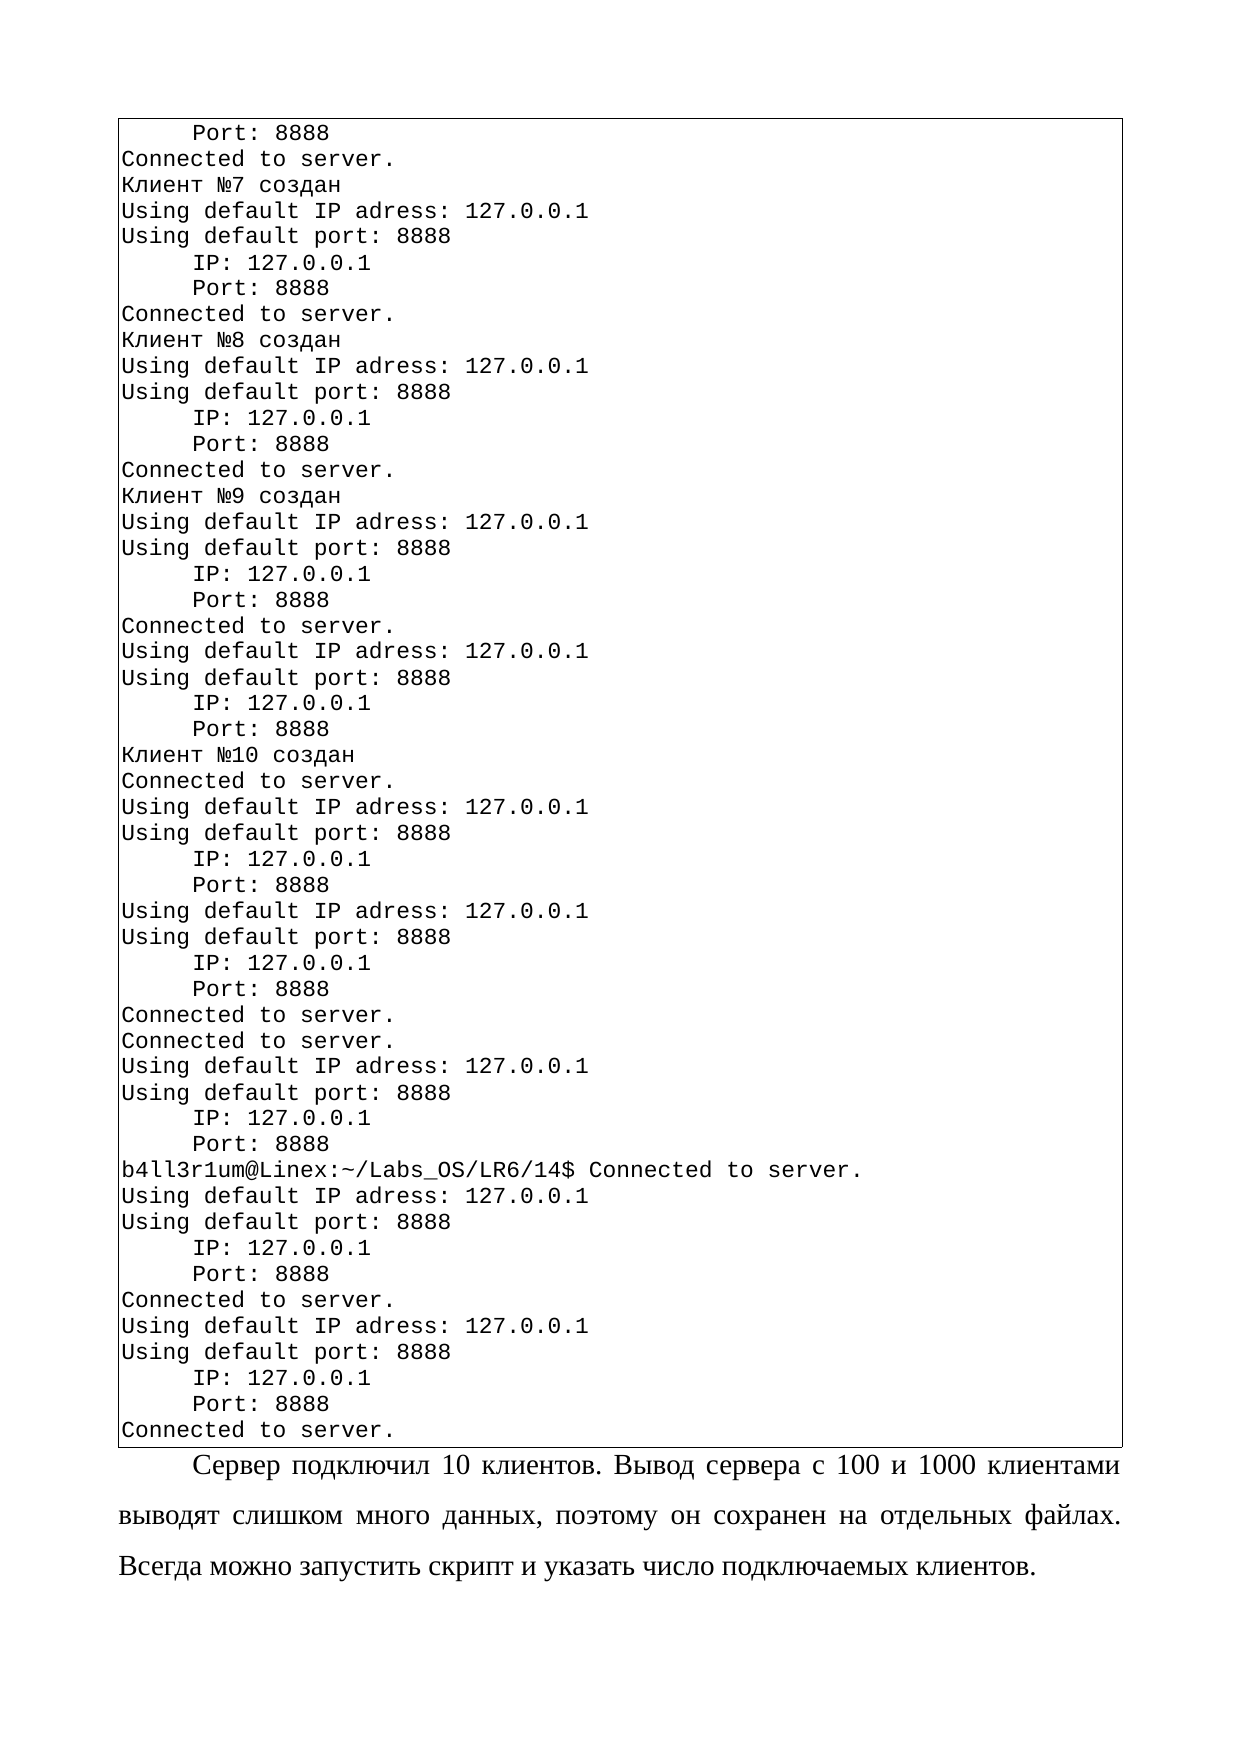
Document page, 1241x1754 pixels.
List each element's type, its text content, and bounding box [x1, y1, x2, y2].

text Using default IP adress: 127.0.0.1 [119, 1182, 1122, 1207]
text Port: 8888 [119, 1259, 1122, 1285]
text Клиент №10 создан [119, 741, 1122, 767]
text Connected to server. [119, 1285, 1122, 1311]
text Сервер подключил 10 клиентов. Вывод сервера с 100 и 1000 клиентами выводят слишком много данных, поэтому он сохранен на отдельных файлах. Всегда можно запустить скрипт и указать число подключаемых клиентов. [118, 1448, 1122, 1581]
text IP: 127.0.0.1 [119, 559, 1122, 585]
text Using default IP adress: 127.0.0.1 [119, 792, 1122, 818]
text Connected to server. [119, 1000, 1122, 1026]
text Port: 8888 [119, 1389, 1122, 1415]
text Клиент №9 создан [119, 481, 1122, 507]
text IP: 127.0.0.1 [119, 403, 1122, 429]
text Connected to server. [119, 767, 1122, 792]
text Port: 8888 [119, 585, 1122, 611]
text Port: 8888 [119, 715, 1122, 741]
text Using default IP adress: 127.0.0.1 [119, 637, 1122, 663]
text Using default port: 8888 [119, 922, 1122, 948]
text Using default IP adress: 127.0.0.1 [119, 507, 1122, 533]
text Using default IP adress: 127.0.0.1 [119, 196, 1122, 222]
text Port: 8888 [119, 119, 1122, 144]
text Using default port: 8888 [119, 377, 1122, 403]
text Клиент №8 создан [119, 326, 1122, 352]
text Connected to server. [119, 300, 1122, 326]
text Using default port: 8888 [119, 818, 1122, 844]
text Using default IP adress: 127.0.0.1 [119, 352, 1122, 377]
text Using default port: 8888 [119, 222, 1122, 248]
text IP: 127.0.0.1 [119, 689, 1122, 715]
text Port: 8888 [119, 274, 1122, 300]
text Using default port: 8888 [119, 1207, 1122, 1233]
text Using default port: 8888 [119, 1078, 1122, 1104]
text Using default IP adress: 127.0.0.1 [119, 1311, 1122, 1337]
text Using default IP adress: 127.0.0.1 [119, 896, 1122, 922]
text IP: 127.0.0.1 [119, 1363, 1122, 1389]
text Port: 8888 [119, 1130, 1122, 1156]
text Клиент №7 создан [119, 170, 1122, 196]
text Connected to server. [119, 144, 1122, 170]
text IP: 127.0.0.1 [119, 844, 1122, 870]
text Connected to server. [119, 1026, 1122, 1052]
text IP: 127.0.0.1 [119, 948, 1122, 974]
text Port: 8888 [119, 429, 1122, 455]
text Using default port: 8888 [119, 1337, 1122, 1363]
text IP: 127.0.0.1 [119, 1233, 1122, 1259]
text Connected to server. [119, 455, 1122, 481]
text Connected to server. [119, 1415, 1122, 1447]
text IP: 127.0.0.1 [119, 248, 1122, 274]
text Using default port: 8888 [119, 663, 1122, 689]
text Port: 8888 [119, 974, 1122, 1000]
text IP: 127.0.0.1 [119, 1104, 1122, 1130]
text Connected to server. [119, 611, 1122, 637]
text Port: 8888 [119, 870, 1122, 896]
text b4ll3r1um@Linex:~/Labs_OS/LR6/14$ Connected to server. [119, 1156, 1122, 1182]
text Using default port: 8888 [119, 533, 1122, 559]
text Using default IP adress: 127.0.0.1 [119, 1052, 1122, 1078]
